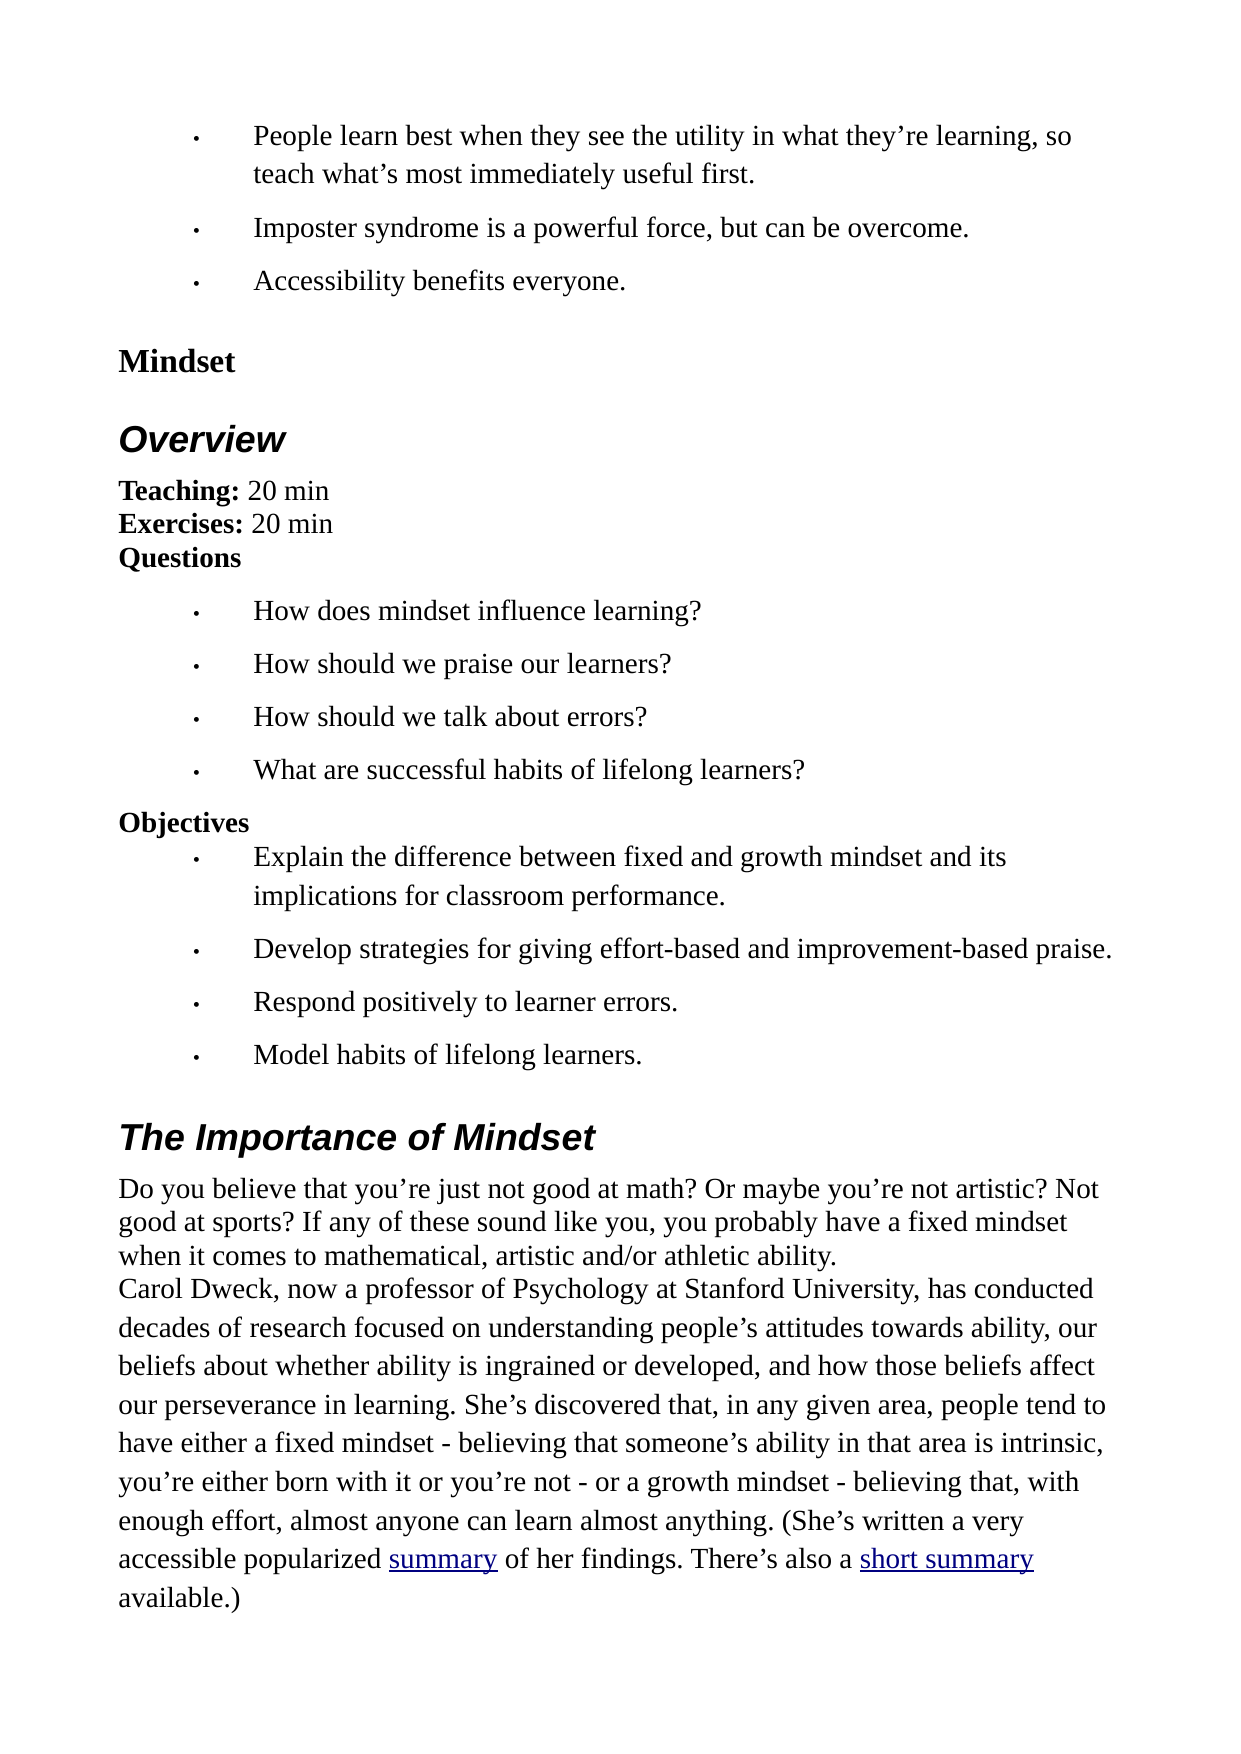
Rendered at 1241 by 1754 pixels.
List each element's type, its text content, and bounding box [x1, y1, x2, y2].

list People learn best when they see the utility in what they’re learning, so teach what’s most immediately useful first. [193, 118, 1122, 190]
list Imposter syndrome is a powerful force, but can be overcome. [193, 210, 1122, 243]
list Explain the difference between fixed and growth mindset and its implications for classroom performance. [193, 839, 1122, 911]
text Carol Dweck, now a professor of Psychology at Stanford University, has conducted decades of research focused on understanding people’s attitudes towards ability, our beliefs about whether ability is ingrained or developed, and how those beliefs affect our perseverance in learning. She’s discovered that, in any given area, people tend to have either a fixed mindset - believing that someone’s ability in that area is intrinsic, you’re either born with it or you’re not - or a growth mindset - believing that, with enough effort, almost anyone can learn almost anything. (She’s written a very accessible popularized summary of her findings. There’s also a short summary available.) [118, 1271, 1122, 1613]
list Accessibility benefits everyone. [193, 263, 1122, 296]
text Objectives [118, 806, 1122, 839]
subtitle Overview [118, 417, 1122, 460]
text Do you believe that you’re just not good at math? Or maybe you’re not artistic? Not good at sports? If any of these sound like you, you probably have a fixed mindset when it comes to mathematical, artistic and/or athletic ability. [118, 1171, 1122, 1271]
subtitle Mindset [118, 341, 1122, 380]
list How should we praise our learners? [193, 646, 1122, 680]
list How should we talk about errors? [193, 699, 1122, 733]
list Develop strategies for giving effort-based and improvement-based praise. [193, 931, 1122, 964]
text Teaching: 20 min Exercises: 20 min [118, 473, 1122, 540]
text Questions [118, 540, 1122, 573]
list Model habits of lifelong learners. [193, 1037, 1122, 1071]
list Respond positively to learner errors. [193, 984, 1122, 1017]
list What are successful habits of lifelong learners? [193, 752, 1122, 786]
subtitle The Importance of Mindset [118, 1115, 1122, 1158]
list How does mindset influence learning? [193, 593, 1122, 627]
